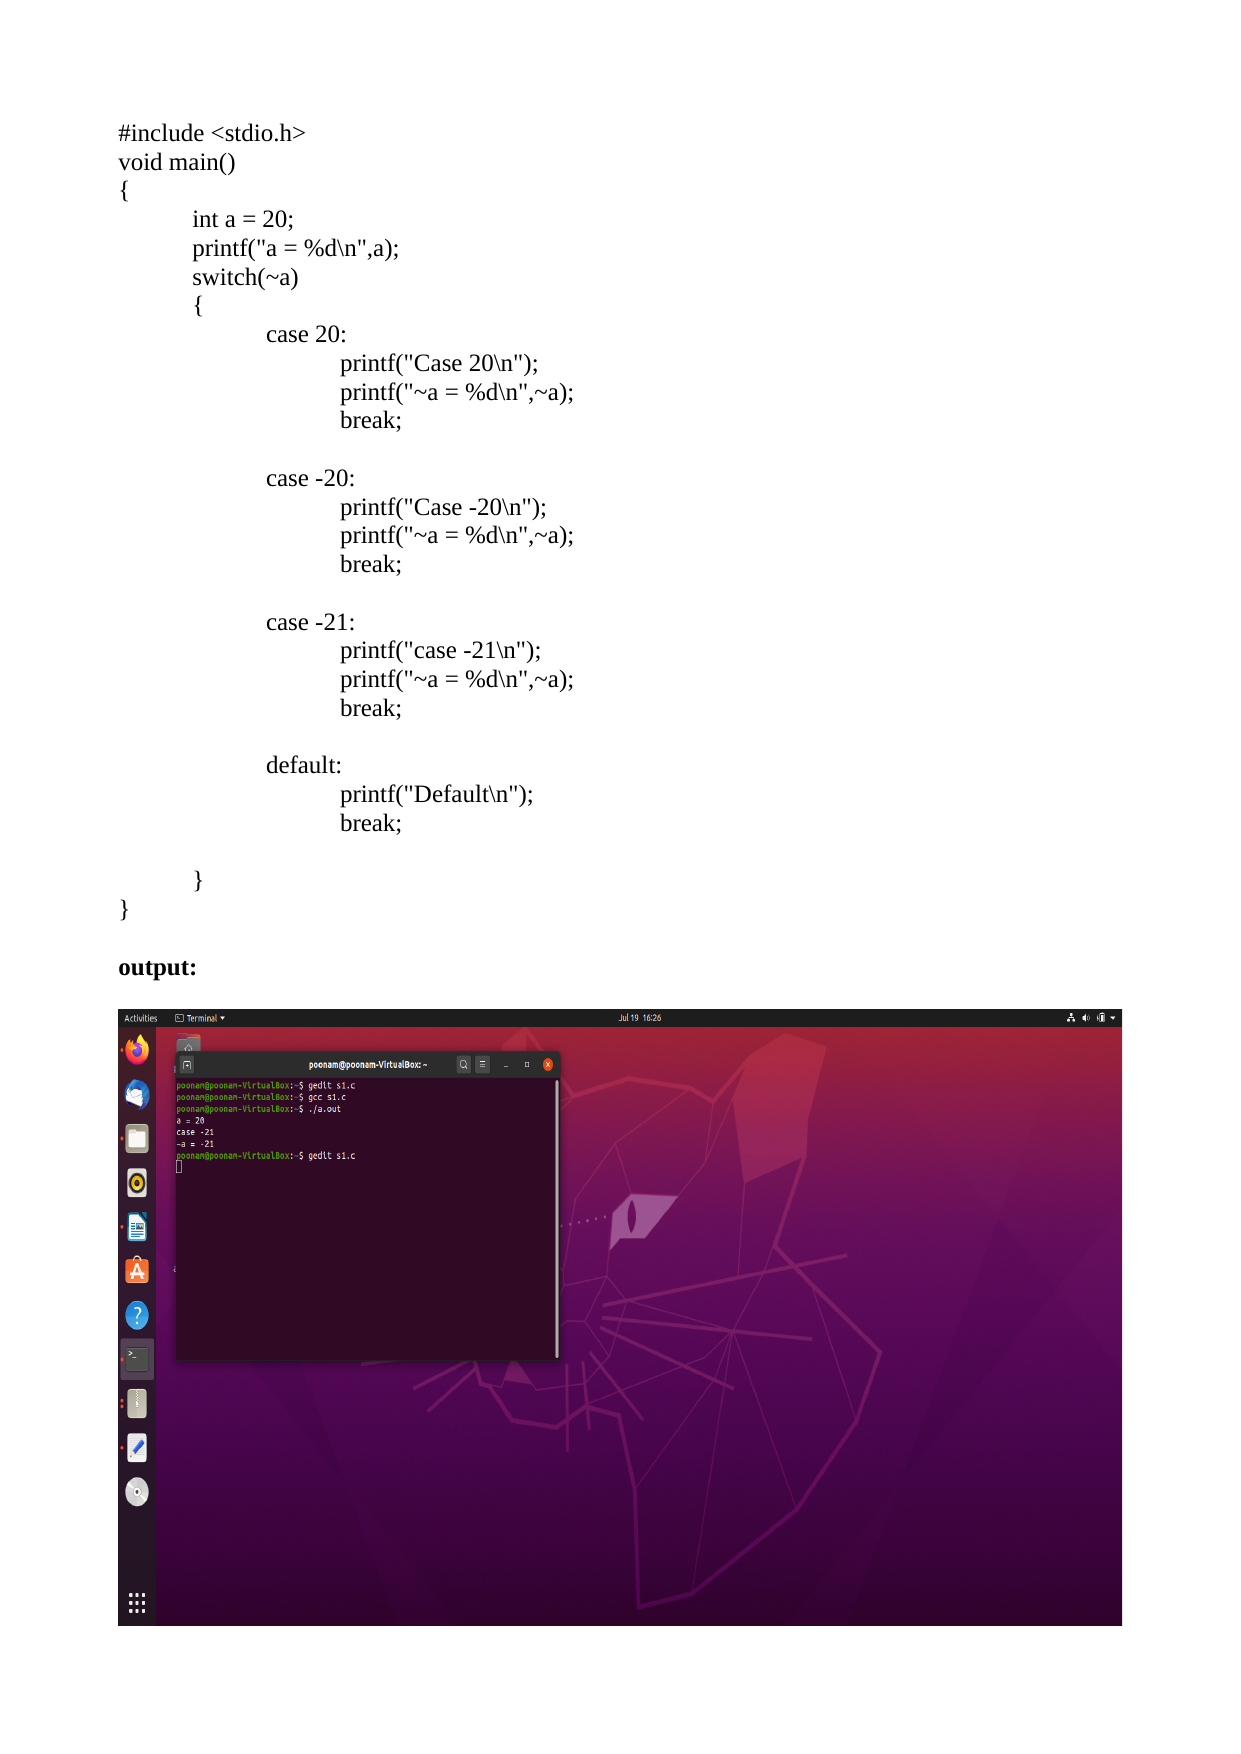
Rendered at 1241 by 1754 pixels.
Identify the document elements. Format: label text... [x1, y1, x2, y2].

text break; [118, 406, 1122, 434]
text printf("~a = %d\n",~a); [118, 521, 1122, 549]
text case -21: [118, 607, 1122, 636]
text case -20: [118, 463, 1122, 492]
text printf("Default\n"); [118, 779, 1122, 808]
text break; [118, 549, 1122, 578]
text break; [118, 808, 1122, 837]
text int a = 20; [118, 204, 1122, 233]
text { [118, 291, 1122, 319]
text printf("~a = %d\n",~a); [118, 664, 1122, 693]
text switch(~a) [118, 262, 1122, 291]
text printf("~a = %d\n",~a); [118, 377, 1122, 406]
text } [118, 894, 1122, 923]
text case 20: [118, 319, 1122, 348]
text default: [118, 751, 1122, 779]
text #include <stdio.h> [118, 118, 1122, 147]
picture [118, 1009, 1123, 1626]
text break; [118, 693, 1122, 722]
text printf("case -21\n"); [118, 636, 1122, 664]
text } [118, 866, 1122, 894]
text output: [118, 952, 1122, 981]
text printf("Case 20\n"); [118, 348, 1122, 377]
text printf("a = %d\n",a); [118, 233, 1122, 262]
text { [118, 176, 1122, 204]
text printf("Case -20\n"); [118, 492, 1122, 521]
text void main() [118, 147, 1122, 176]
